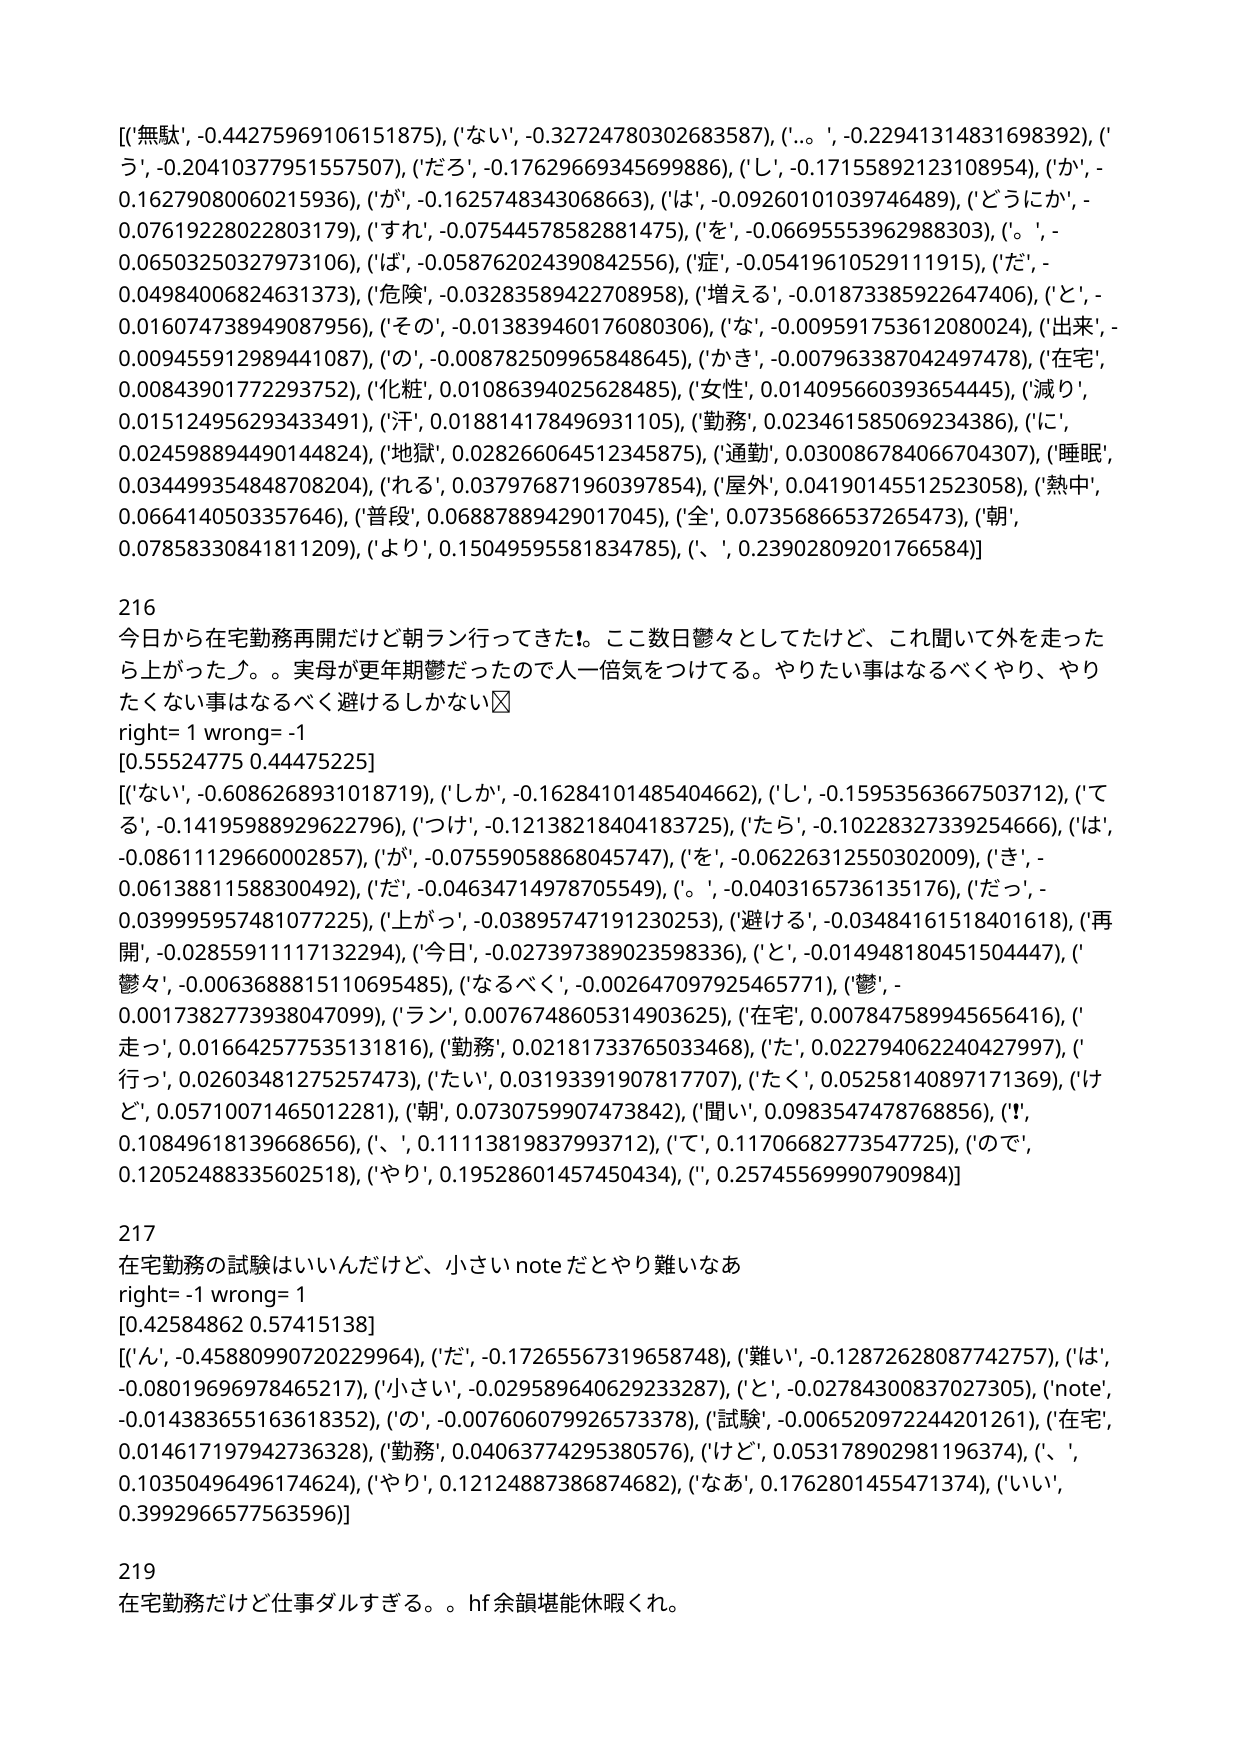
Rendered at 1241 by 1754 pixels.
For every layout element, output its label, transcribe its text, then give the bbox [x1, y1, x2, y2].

text 今日から在宅勤務再開だけど朝ラン行ってきた❗️。ここ数日鬱々としてたけど、これ聞いて外を走ったら上がった⤴️。。実母が更年期鬱だったので人一倍気をつけてる。やりたい事はなるべくやり、やりたくない事はなるべく避けるしかない🙂 [118, 621, 1122, 716]
text 219 [118, 1556, 1122, 1586]
text 在宅勤務の試験はいいんだけど、小さいnoteだとやり難いなあ [118, 1248, 1122, 1279]
text [0.42584862 0.57415138] [118, 1309, 1122, 1339]
text 216 [118, 592, 1122, 621]
text right= 1 wrong= -1 [118, 716, 1122, 746]
text 217 [118, 1218, 1122, 1248]
text right= -1 wrong= 1 [118, 1279, 1122, 1309]
text [0.55524775 0.44475225] [118, 746, 1122, 776]
text [('ない', -0.6086268931018719), ('しか', -0.16284101485404662), ('し', -0.15953563667503712), ('てる', -0.14195988929622796), ('つけ', -0.12138218404183725), ('たら', -0.10228327339254666), ('は', -0.08611129660002857), ('が', -0.07559058868045747), ('を', -0.06226312550302009), ('き', -0.06138811588300492), ('だ', -0.04634714978705549), ('。', -0.0403165736135176), ('だっ', -0.039995957481077225), ('上がっ', -0.03895747191230253), ('避ける', -0.03484161518401618), ('再開', -0.02855911117132294), ('今日', -0.027397389023598336), ('と', -0.014948180451504447), ('鬱々', -0.0063688815110695485), ('なるべく', -0.002647097925465771), ('鬱', -0.0017382773938047099), ('ラン', 0.0076748605314903625), ('在宅', 0.007847589945656416), ('走っ', 0.016642577535131816), ('勤務', 0.02181733765033468), ('た', 0.022794062240427997), ('行っ', 0.02603481275257473), ('たい', 0.03193391907817707), ('たく', 0.05258140897171369), ('けど', 0.05710071465012281), ('朝', 0.0730759907473842), ('聞い', 0.0983547478768856), ('❗', 0.10849618139668656), ('、', 0.11113819837993712), ('て', 0.11706682773547725), ('ので', 0.12052488335602518), ('やり', 0.19528601457450434), ('️', 0.25745569990790984)] [118, 776, 1122, 1189]
text [('無駄', -0.44275969106151875), ('ない', -0.32724780302683587), ('..。', -0.22941314831698392), ('う', -0.20410377951557507), ('だろ', -0.17629669345699886), ('し', -0.17155892123108954), ('か', -0.16279080060215936), ('が', -0.1625748343068663), ('は', -0.09260101039746489), ('どうにか', -0.07619228022803179), ('すれ', -0.07544578582881475), ('を', -0.06695553962988303), ('。', -0.06503250327973106), ('ば', -0.058762024390842556), ('症', -0.05419610529111915), ('だ', -0.04984006824631373), ('危険', -0.03283589422708958), ('増える', -0.01873385922647406), ('と', -0.016074738949087956), ('その', -0.013839460176080306), ('な', -0.009591753612080024), ('出来', -0.009455912989441087), ('の', -0.008782509965848645), ('かき', -0.007963387042497478), ('在宅', 0.00843901772293752), ('化粧', 0.01086394025628485), ('女性', 0.014095660393654445), ('減り', 0.015124956293433491), ('汗', 0.018814178496931105), ('勤務', 0.023461585069234386), ('に', 0.024598894490144824), ('地獄', 0.028266064512345875), ('通勤', 0.030086784066704307), ('睡眠', 0.034499354848708204), ('れる', 0.037976871960397854), ('屋外', 0.04190145512523058), ('熱中', 0.0664140503357646), ('普段', 0.06887889429017045), ('全', 0.07356866537265473), ('朝', 0.07858330841811209), ('より', 0.15049595581834785), ('、', 0.23902809201766584)] [118, 118, 1122, 563]
text [('ん', -0.45880990720229964), ('だ', -0.17265567319658748), ('難い', -0.12872628087742757), ('は', -0.08019696978465217), ('小さい', -0.029589640629233287), ('と', -0.02784300837027305), ('note', -0.014383655163618352), ('の', -0.007606079926573378), ('試験', -0.006520972244201261), ('在宅', 0.014617197942736328), ('勤務', 0.04063774295380576), ('けど', 0.053178902981196374), ('、', 0.10350496496174624), ('やり', 0.12124887386874682), ('なあ', 0.1762801455471374), ('いい', 0.3992966577563596)] [118, 1339, 1122, 1528]
text 在宅勤務だけど仕事ダルすぎる。。hf余韻堪能休暇くれ。 [118, 1586, 1122, 1618]
